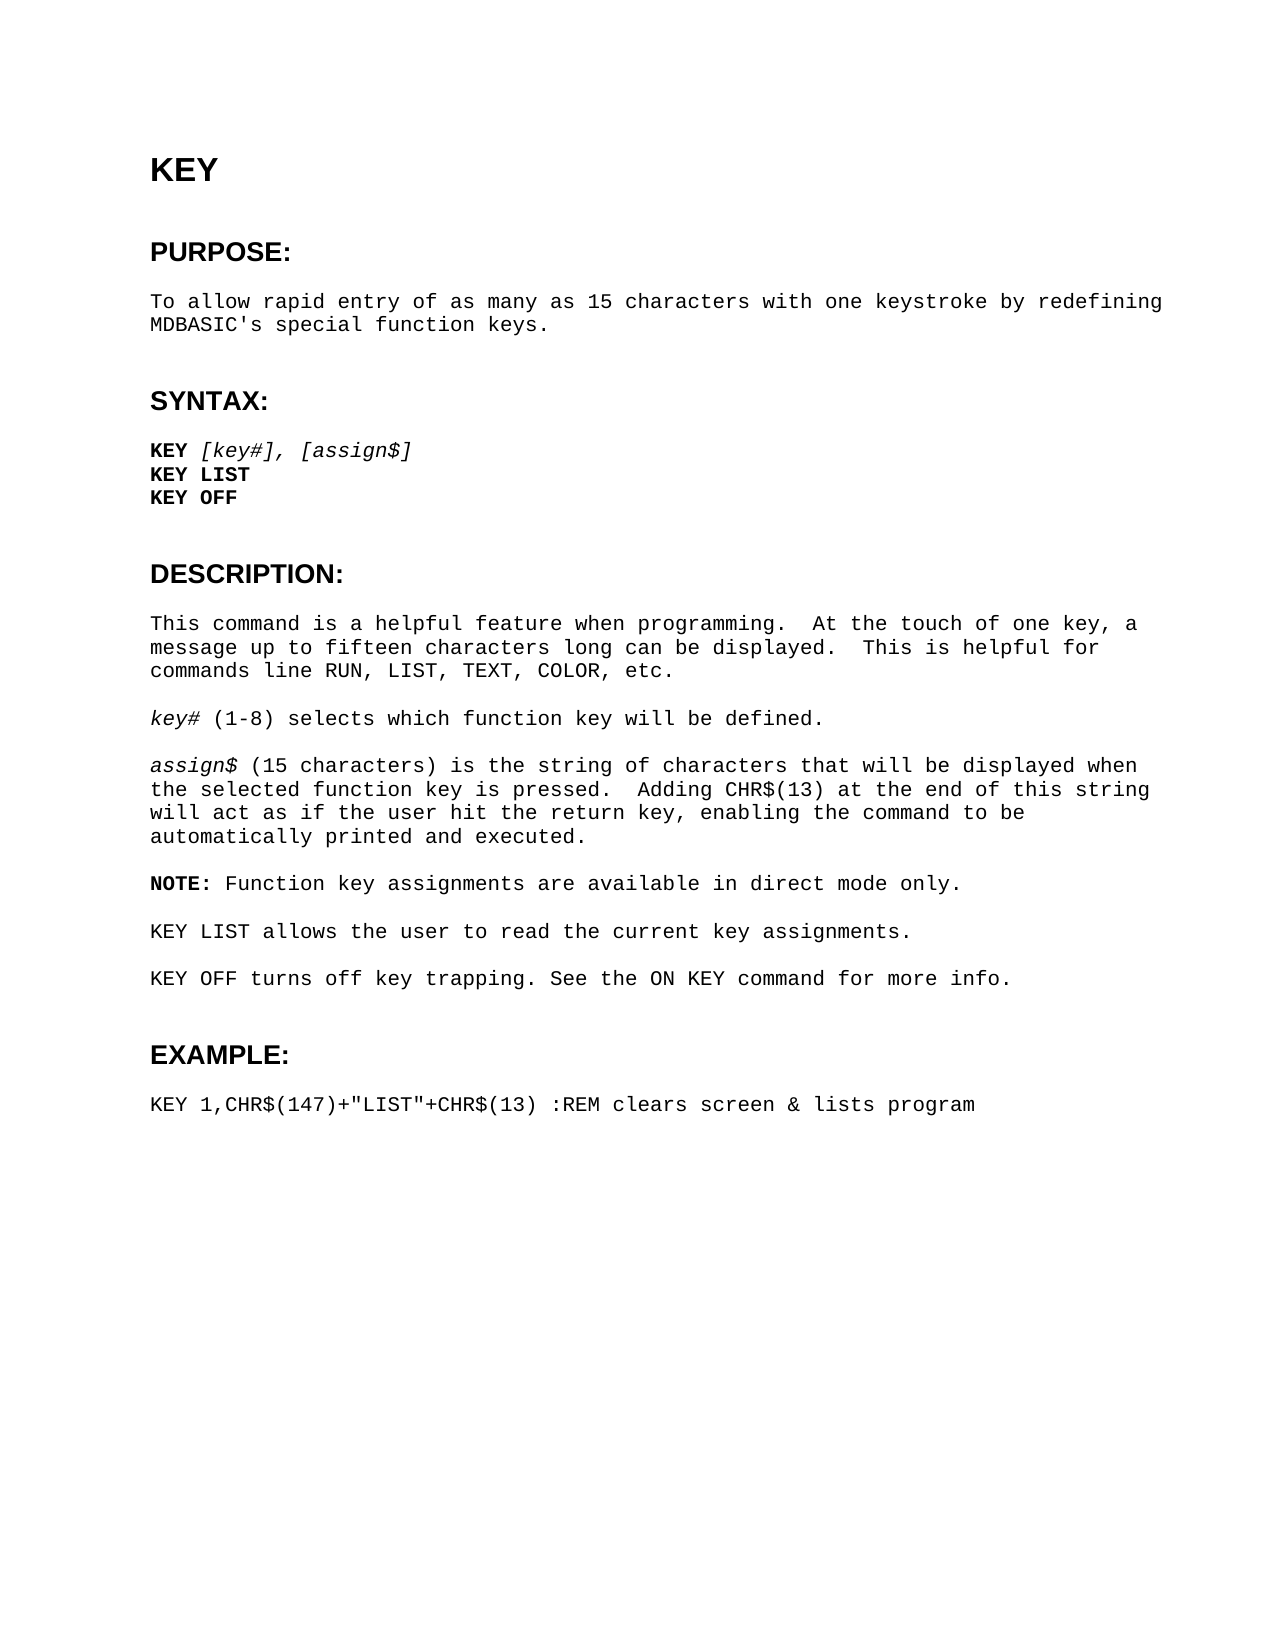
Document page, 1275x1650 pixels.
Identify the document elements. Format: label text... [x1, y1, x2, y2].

text KEY [key#], [assign$] [150, 440, 1162, 464]
text KEY OFF [150, 487, 1162, 511]
text DESCRIPTION: [150, 558, 1162, 589]
text To allow rapid entry of as many as 15 characters with one keystroke by redefining MDBASIC's special function keys. [150, 291, 1162, 338]
text KEY 1,CHR$(147)+"LIST"+CHR$(13) :REM clears screen & lists program [150, 1094, 1162, 1117]
text PURPOSE: [150, 236, 1162, 267]
text NOTE: Function key assignments are available in direct mode only. [150, 873, 1162, 897]
text assign$ (15 characters) is the string of characters that will be displayed when the selected function key is pressed. Adding CHR$(13) at the end of this string will act as if the user hit the return key, enabling the command to be automatically printed and executed. [150, 755, 1162, 850]
text KEY [150, 150, 1162, 188]
text KEY LIST [150, 464, 1162, 487]
text SYNTAX: [150, 385, 1162, 416]
text This command is a helpful feature when programming. At the touch of one key, a message up to fifteen characters long can be displayed. This is helpful for commands line RUN, LIST, TEXT, COLOR, etc. [150, 613, 1162, 684]
text KEY LIST allows the user to read the current key assignments. [150, 921, 1162, 944]
text KEY OFF turns off key trapping. See the ON KEY command for more info. [150, 968, 1162, 992]
text EXAMPLE: [150, 1039, 1162, 1070]
text key# (1-8) selects which function key will be defined. [150, 708, 1162, 731]
